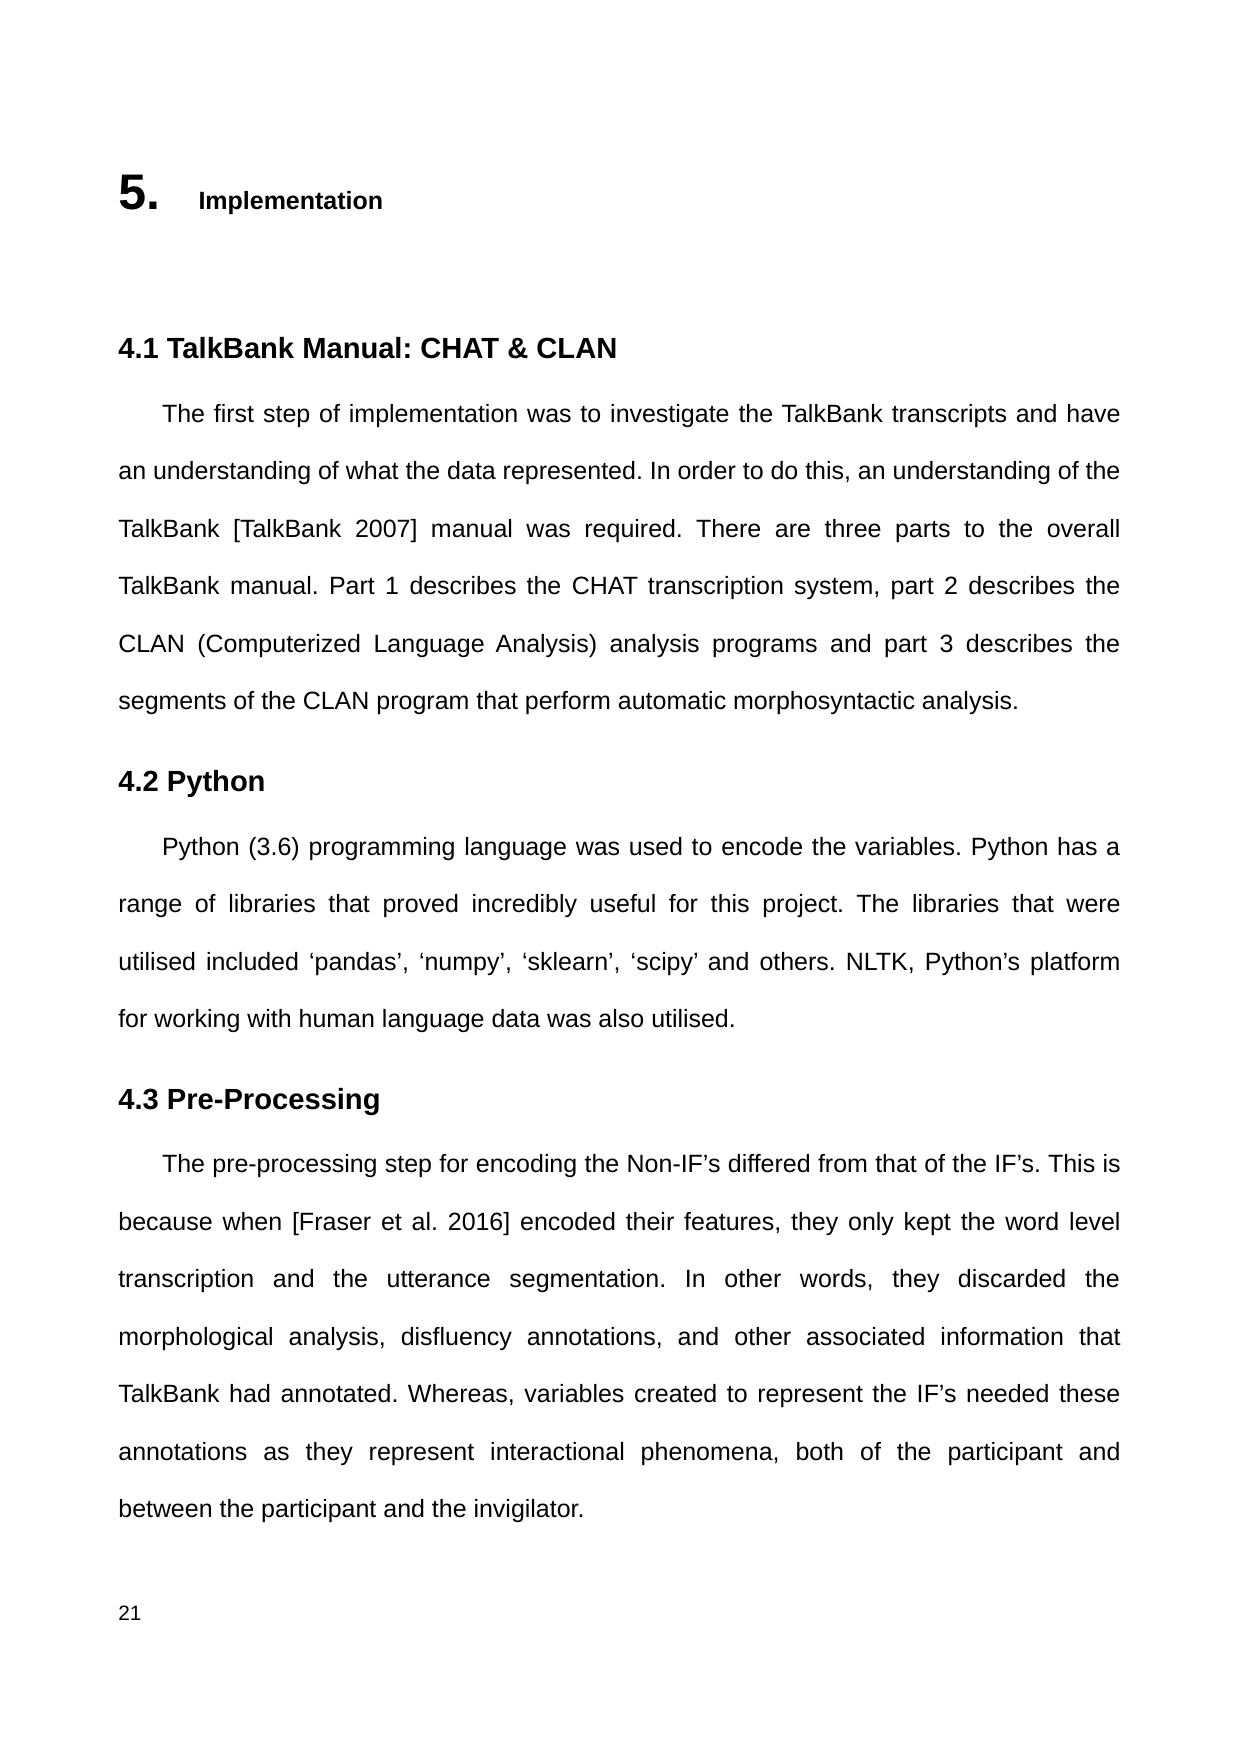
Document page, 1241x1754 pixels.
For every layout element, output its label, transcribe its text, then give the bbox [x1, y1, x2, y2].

text The pre-processing step for encoding the Non-IF’s differed from that of the IF’s. This is because when [Fraser et al. 2016] encoded their features, they only kept the word level transcription and the utterance segmentation. In other words, they discarded the morphological analysis, disfluency annotations, and other associated information that TalkBank had annotated. Whereas, variables created to represent the IF’s needed these annotations as they represent interactional phenomena, both of the participant and between the participant and the invigilator. [118, 1149, 1122, 1523]
subtitle Implementation [118, 162, 1122, 220]
text The first step of implementation was to investigate the TalkBank transcripts and have an understanding of what the data represented. In order to do this, an understanding of the TalkBank [TalkBank 2007] manual was required. There are three parts to the overall TalkBank manual. Part 1 describes the CHAT transcription system, part 2 describes the CLAN (Computerized Language Analysis) analysis programs and part 3 describes the segments of the CLAN program that perform automatic morphosyntactic analysis. [118, 398, 1122, 715]
subtitle 4.2 Python [118, 764, 1122, 798]
subtitle 4.3 Pre-Processing [118, 1082, 1122, 1116]
subtitle 4.1 TalkBank Manual: CHAT & CLAN [118, 331, 1122, 365]
text Python (3.6) programming language was used to encode the variables. Python has a range of libraries that proved incredibly useful for this project. The libraries that were utilised included ‘pandas’, ‘numpy’, ‘sklearn’, ‘scipy’ and others. NLTK, Python’s platform for working with human language data was also utilised. [118, 831, 1122, 1033]
